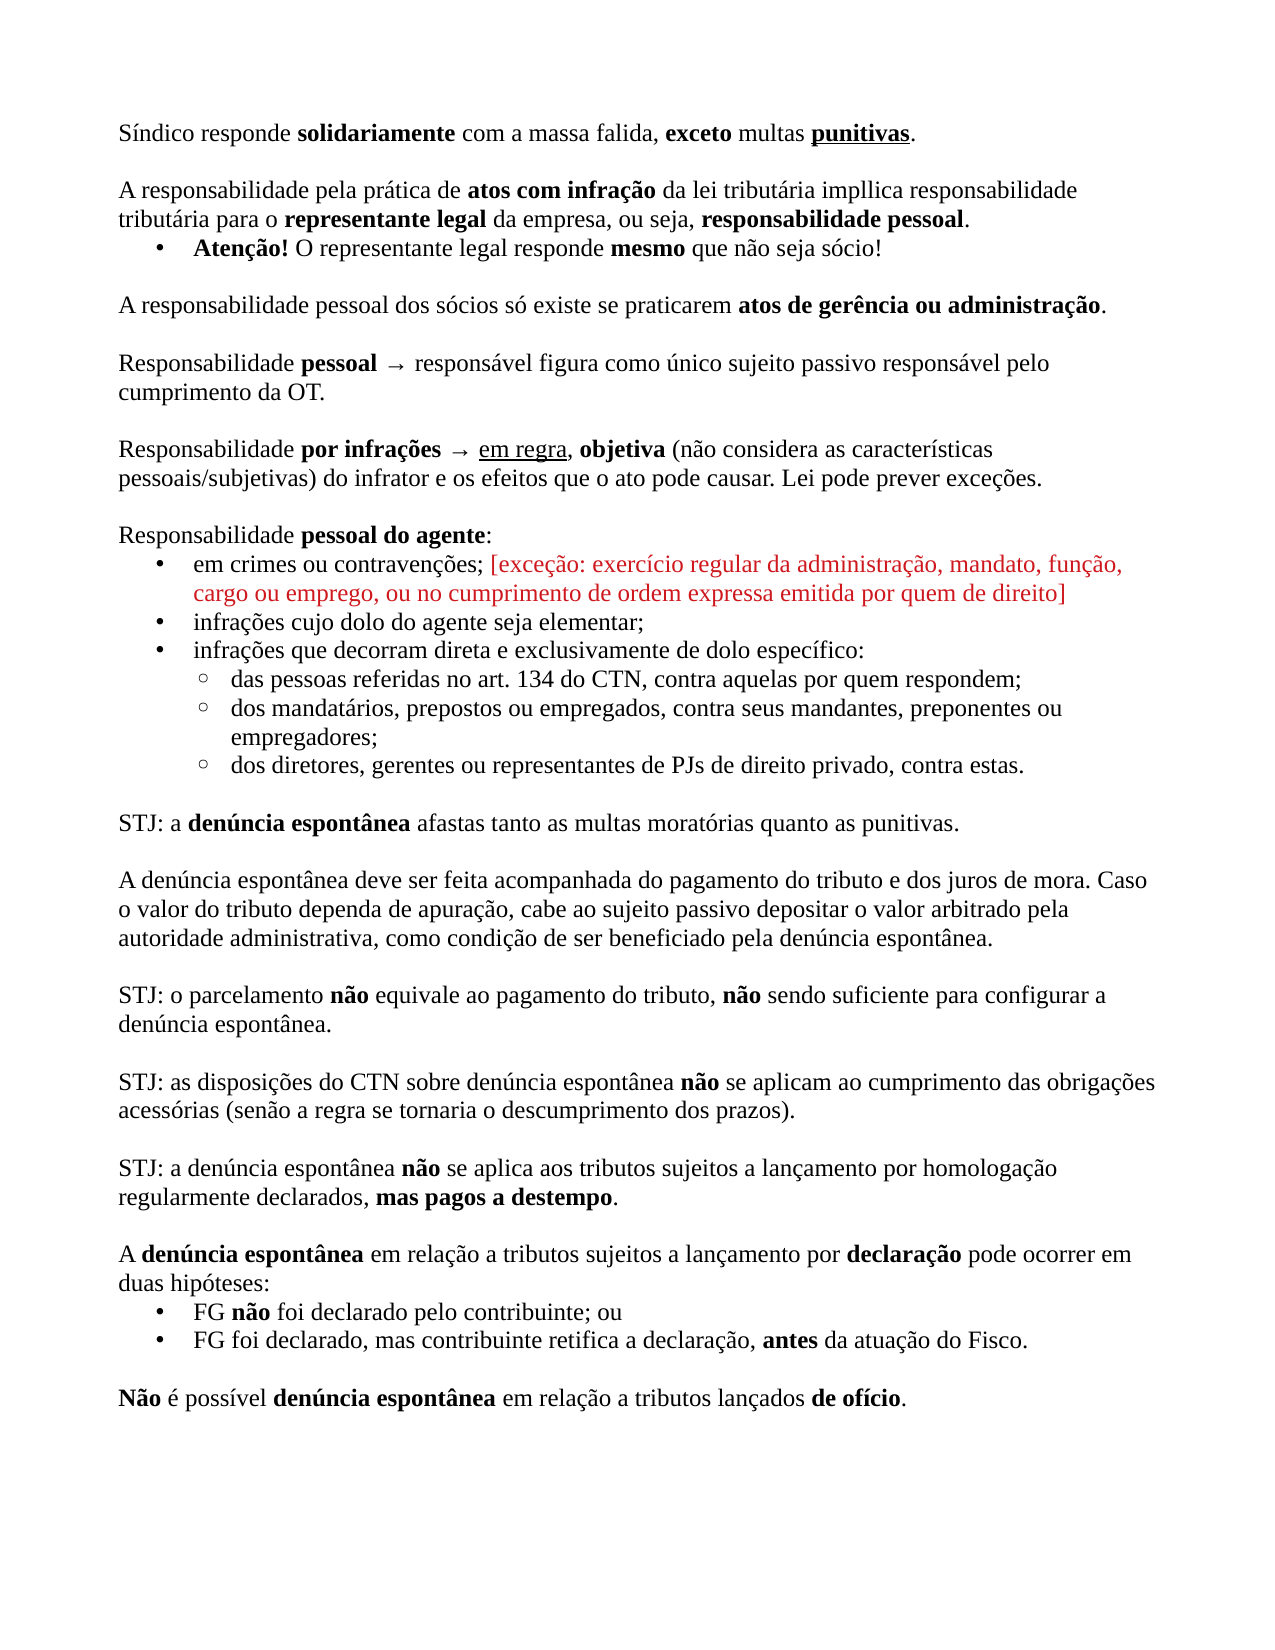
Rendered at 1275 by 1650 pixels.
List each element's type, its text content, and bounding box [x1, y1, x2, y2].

text Responsabilidade pessoal → responsável figura como único sujeito passivo responsável pelo cumprimento da OT. [118, 348, 1157, 406]
list em crimes ou contravenções; [exceção: exercício regular da administração, mandato, função, cargo ou emprego, ou no cumprimento de ordem expressa emitida por quem de direito] [156, 549, 1157, 607]
text A denúncia espontânea em relação a tributos sujeitos a lançamento por declaração pode ocorrer em duas hipóteses: [118, 1239, 1157, 1297]
text A responsabilidade pela prática de atos com infração da lei tributária impllica responsabilidade tributária para o representante legal da empresa, ou seja, responsabilidade pessoal. [118, 176, 1157, 233]
text STJ: as disposições do CTN sobre denúncia espontânea não se aplicam ao cumprimento das obrigações acessórias (senão a regra se tornaria o descumprimento dos prazos). [118, 1067, 1157, 1124]
text A responsabilidade pessoal dos sócios só existe se praticarem atos de gerência ou administração. [118, 291, 1157, 319]
text Não é possível denúncia espontânea em relação a tributos lançados de ofício. [118, 1383, 1157, 1412]
text Síndico responde solidariamente com a massa falida, exceto multas punitivas. [118, 118, 1157, 147]
list FG não foi declarado pelo contribuinte; ou [156, 1297, 1157, 1326]
text STJ: a denúncia espontânea afastas tanto as multas moratórias quanto as punitivas. [118, 808, 1157, 837]
text STJ: o parcelamento não equivale ao pagamento do tributo, não sendo suficiente para configurar a denúncia espontânea. [118, 981, 1157, 1038]
text A denúncia espontânea deve ser feita acompanhada do pagamento do tributo e dos juros de mora. Caso o valor do tributo dependa de apuração, cabe ao sujeito passivo depositar o valor arbitrado pela autoridade administrativa, como condição de ser beneficiado pela denúncia espontânea. [118, 866, 1157, 952]
text Responsabilidade pessoal do agente: [118, 521, 1157, 549]
list FG foi declarado, mas contribuinte retifica a declaração, antes da atuação do Fisco. [156, 1326, 1157, 1354]
list infrações cujo dolo do agente seja elementar; [156, 607, 1157, 636]
list dos diretores, gerentes ou representantes de PJs de direito privado, contra estas. [193, 751, 1157, 779]
list das pessoas referidas no art. 134 do CTN, contra aquelas por quem respondem; [193, 664, 1157, 693]
list infrações que decorram direta e exclusivamente de dolo específico: [156, 636, 1157, 664]
list Atenção! O representante legal responde mesmo que não seja sócio! [156, 233, 1157, 262]
list dos mandatários, prepostos ou empregados, contra seus mandantes, preponentes ou empregadores; [193, 693, 1157, 751]
text STJ: a denúncia espontânea não se aplica aos tributos sujeitos a lançamento por homologação regularmente declarados, mas pagos a destempo. [118, 1153, 1157, 1211]
text Responsabilidade por infrações → em regra, objetiva (não considera as características pessoais/subjetivas) do infrator e os efeitos que o ato pode causar. Lei pode prever exceções. [118, 434, 1157, 492]
